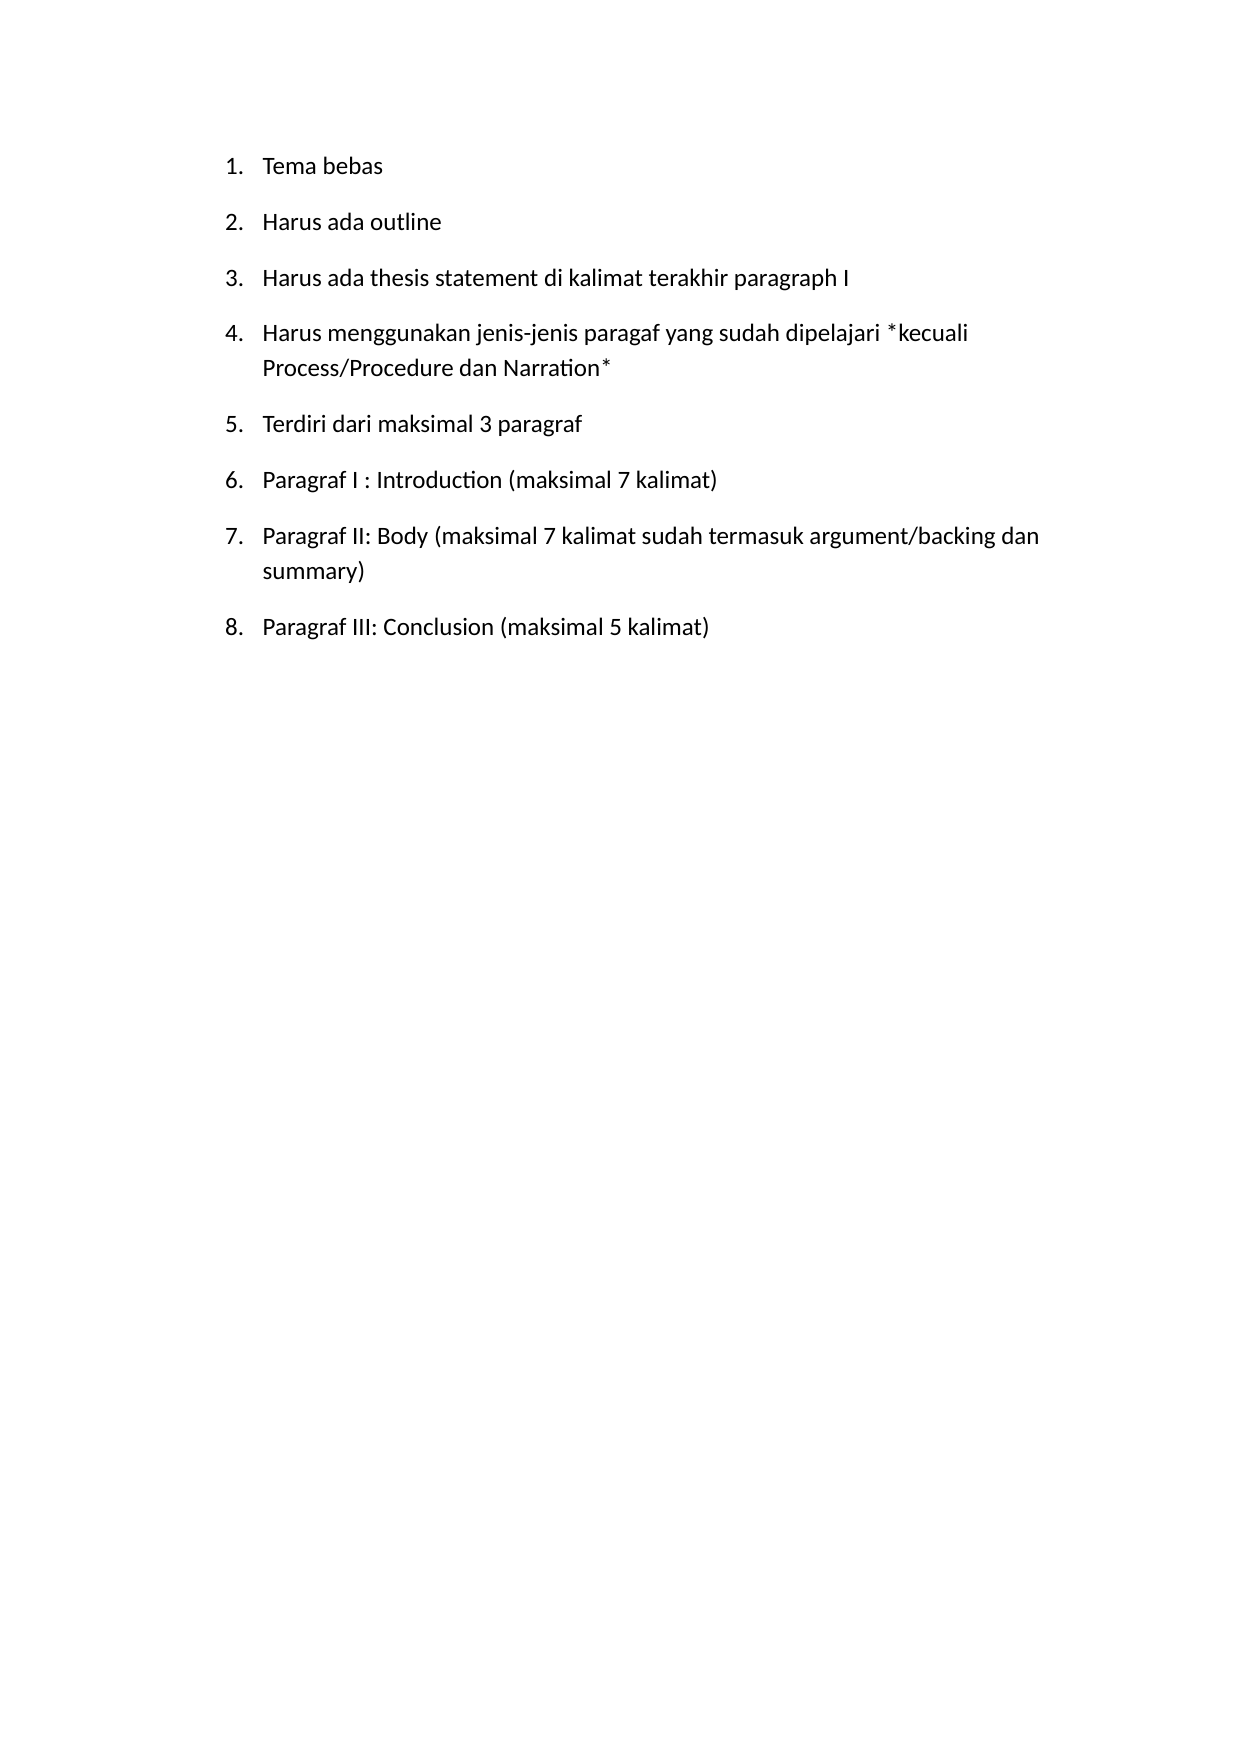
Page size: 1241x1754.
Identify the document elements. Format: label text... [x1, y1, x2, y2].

list Paragraf I : Introduction (maksimal 7 kalimat) [225, 464, 1090, 495]
list Tema bebas [225, 150, 1090, 181]
list Terdiri dari maksimal 3 paragraf [225, 408, 1090, 439]
list Harus ada outline [225, 206, 1090, 236]
list Paragraf II: Body (maksimal 7 kalimat sudah termasuk argument/backing dan summary) [225, 520, 1090, 586]
list Harus menggunakan jenis-jenis paragaf yang sudah dipelajari *kecuali Process/Procedure dan Narration* [225, 317, 1090, 383]
list Paragraf III: Conclusion (maksimal 5 kalimat) [225, 611, 1090, 641]
list Harus ada thesis statement di kalimat terakhir paragraph I [225, 262, 1090, 292]
